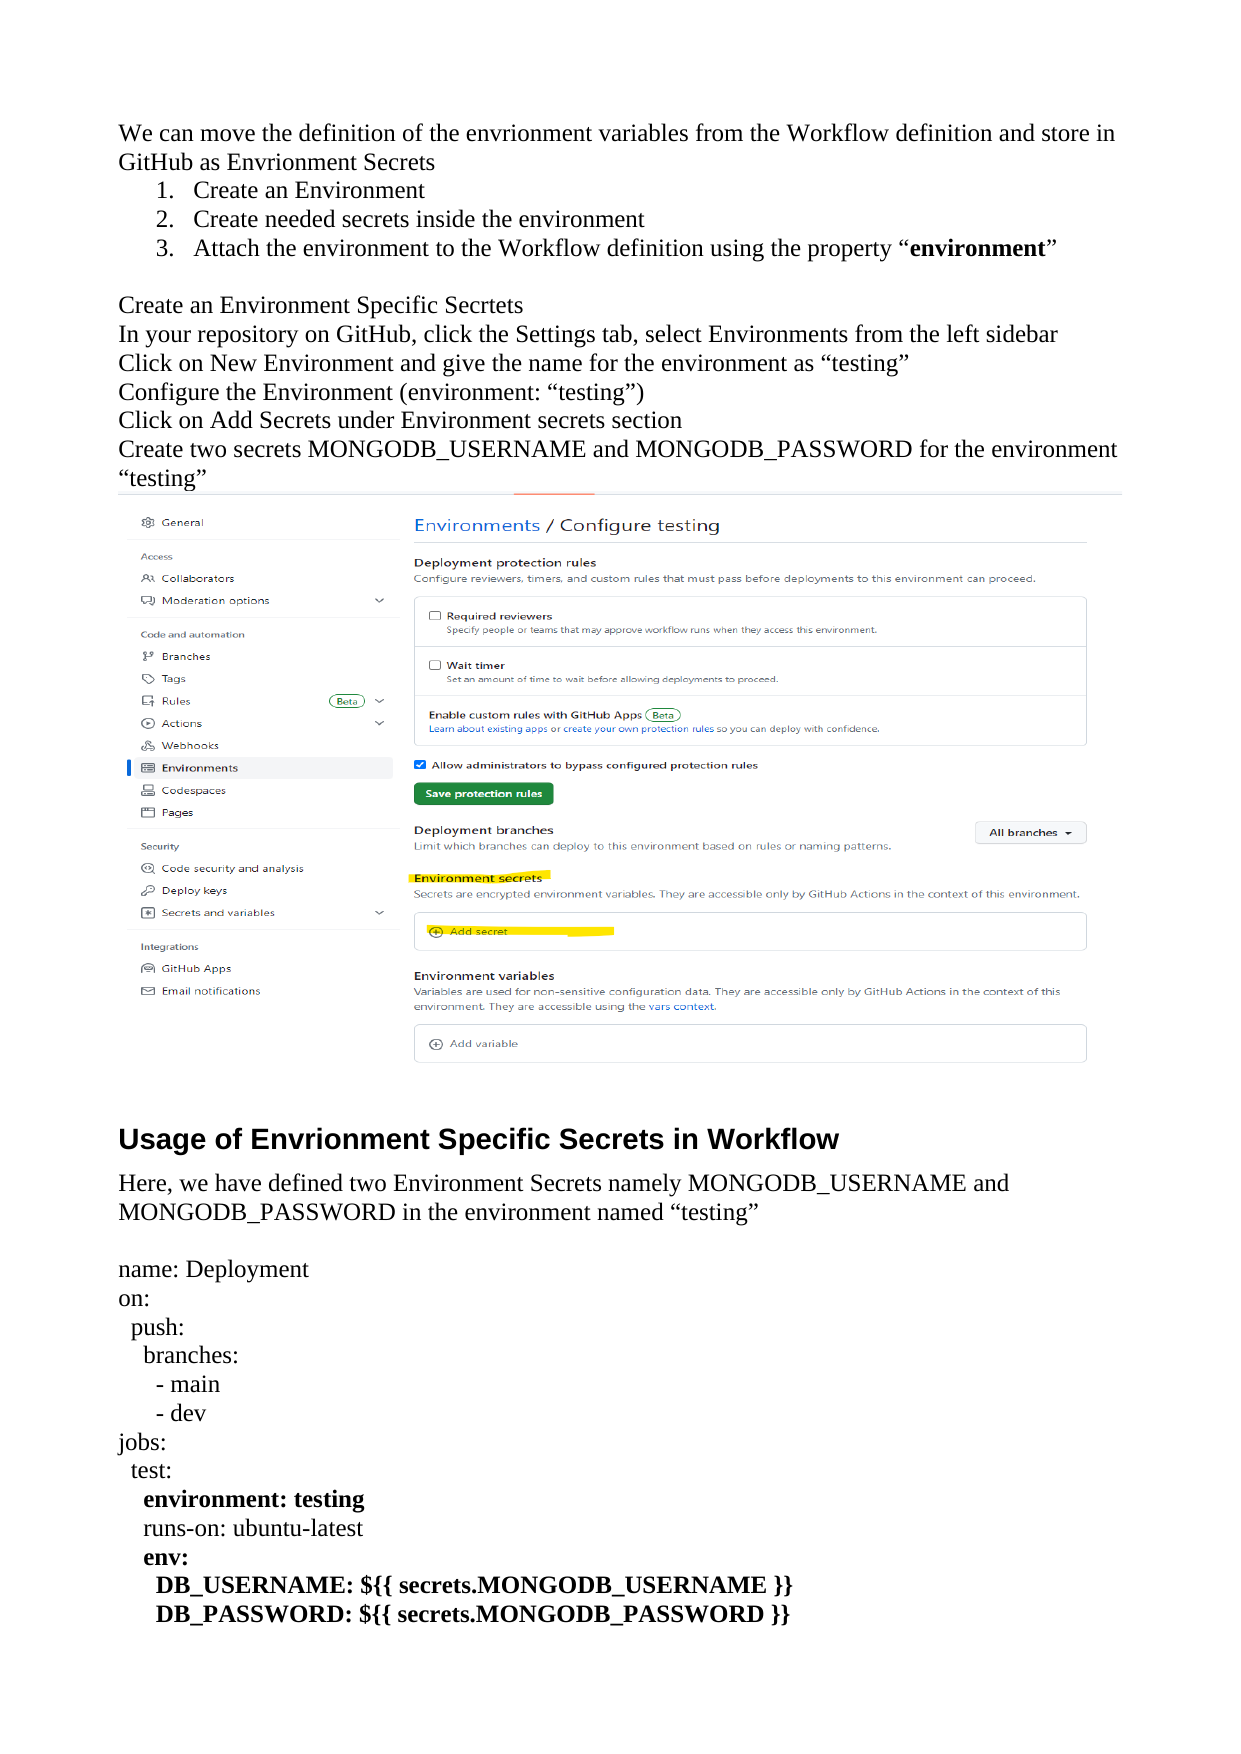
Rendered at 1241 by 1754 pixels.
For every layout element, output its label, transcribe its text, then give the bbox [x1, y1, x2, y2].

text We can move the definition of the envrionment variables from the Workflow definition and store in GitHub as Envrionment Secrets [118, 118, 1122, 176]
text Create two secrets MONGODB_USERNAME and MONGODB_PASSWORD for the environment “testing” [118, 434, 1122, 491]
text branches: [118, 1341, 1122, 1369]
list Create an Environment [156, 176, 1122, 204]
list Create needed secrets inside the environment [156, 204, 1122, 233]
text - dev [118, 1398, 1122, 1427]
text In your repository on GitHub, click the Settings tab, select Environments from the left sidebar [118, 319, 1122, 348]
text Here, we have defined two Environment Secrets namely MONGODB_USERNAME and MONGODB_PASSWORD in the environment named “testing” [118, 1168, 1122, 1226]
text DB_PASSWORD: ${{ secrets.MONGODB_PASSWORD }} [118, 1599, 1122, 1628]
list Attach the environment to the Workflow definition using the property “environment” [156, 233, 1122, 262]
text name: Deployment [118, 1254, 1122, 1283]
text push: [118, 1312, 1122, 1341]
subtitle Usage of Envrionment Specific Secrets in Workflow [118, 1122, 1122, 1156]
text DB_USERNAME: ${{ secrets.MONGODB_USERNAME }} [118, 1571, 1122, 1599]
text Configure the Environment (environment: “testing”) [118, 377, 1122, 406]
text runs-on: ubuntu-latest [118, 1513, 1122, 1542]
text environment: testing [118, 1484, 1122, 1513]
text on: [118, 1283, 1122, 1312]
picture [118, 491, 1123, 1079]
text - main [118, 1369, 1122, 1398]
text Click on Add Secrets under Environment secrets section [118, 406, 1122, 434]
text env: [118, 1542, 1122, 1571]
text test: [118, 1456, 1122, 1484]
text Create an Environment Specific Secrtets [118, 291, 1122, 319]
text jobs: [118, 1427, 1122, 1456]
text Click on New Environment and give the name for the environment as “testing” [118, 348, 1122, 377]
